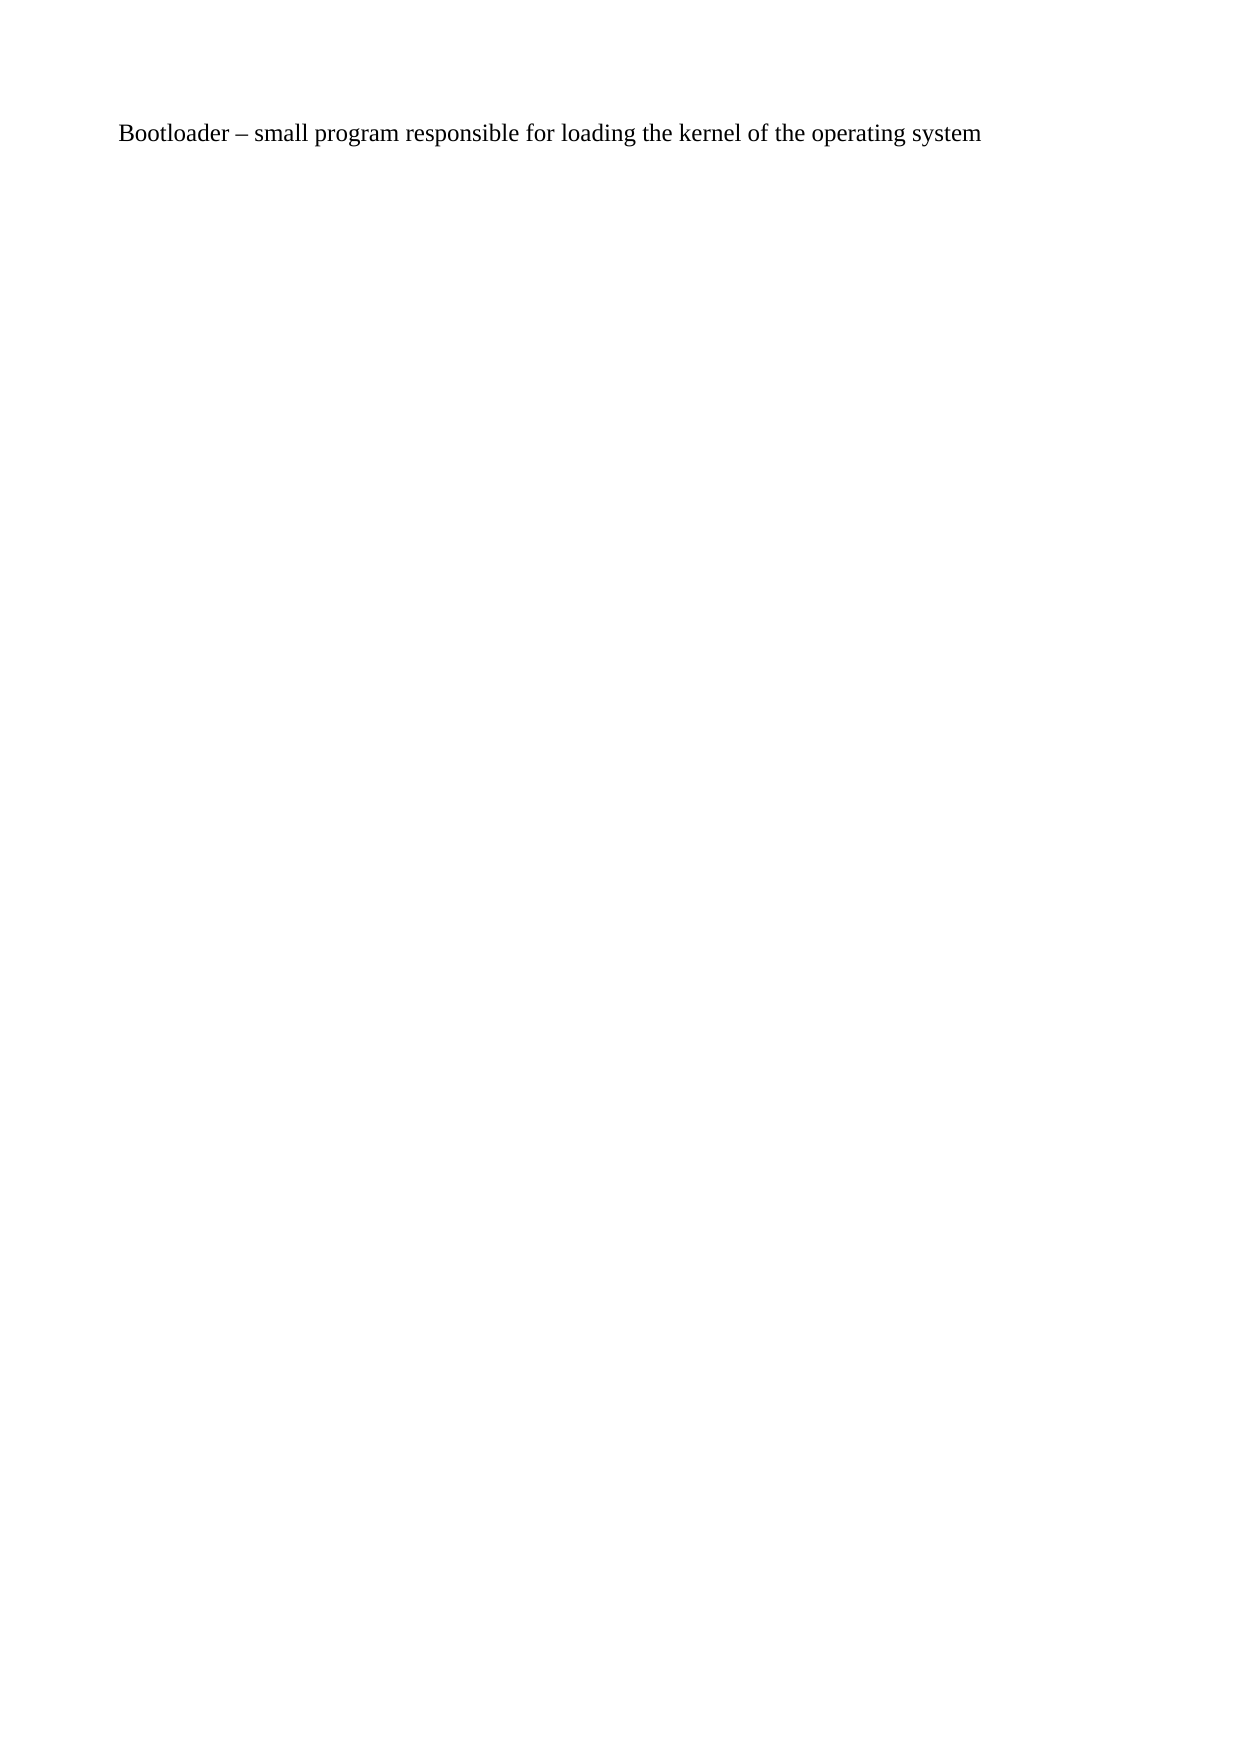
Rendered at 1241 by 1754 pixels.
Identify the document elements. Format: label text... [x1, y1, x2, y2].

text Bootloader – small program responsible for loading the kernel of the operating system [118, 118, 1122, 147]
